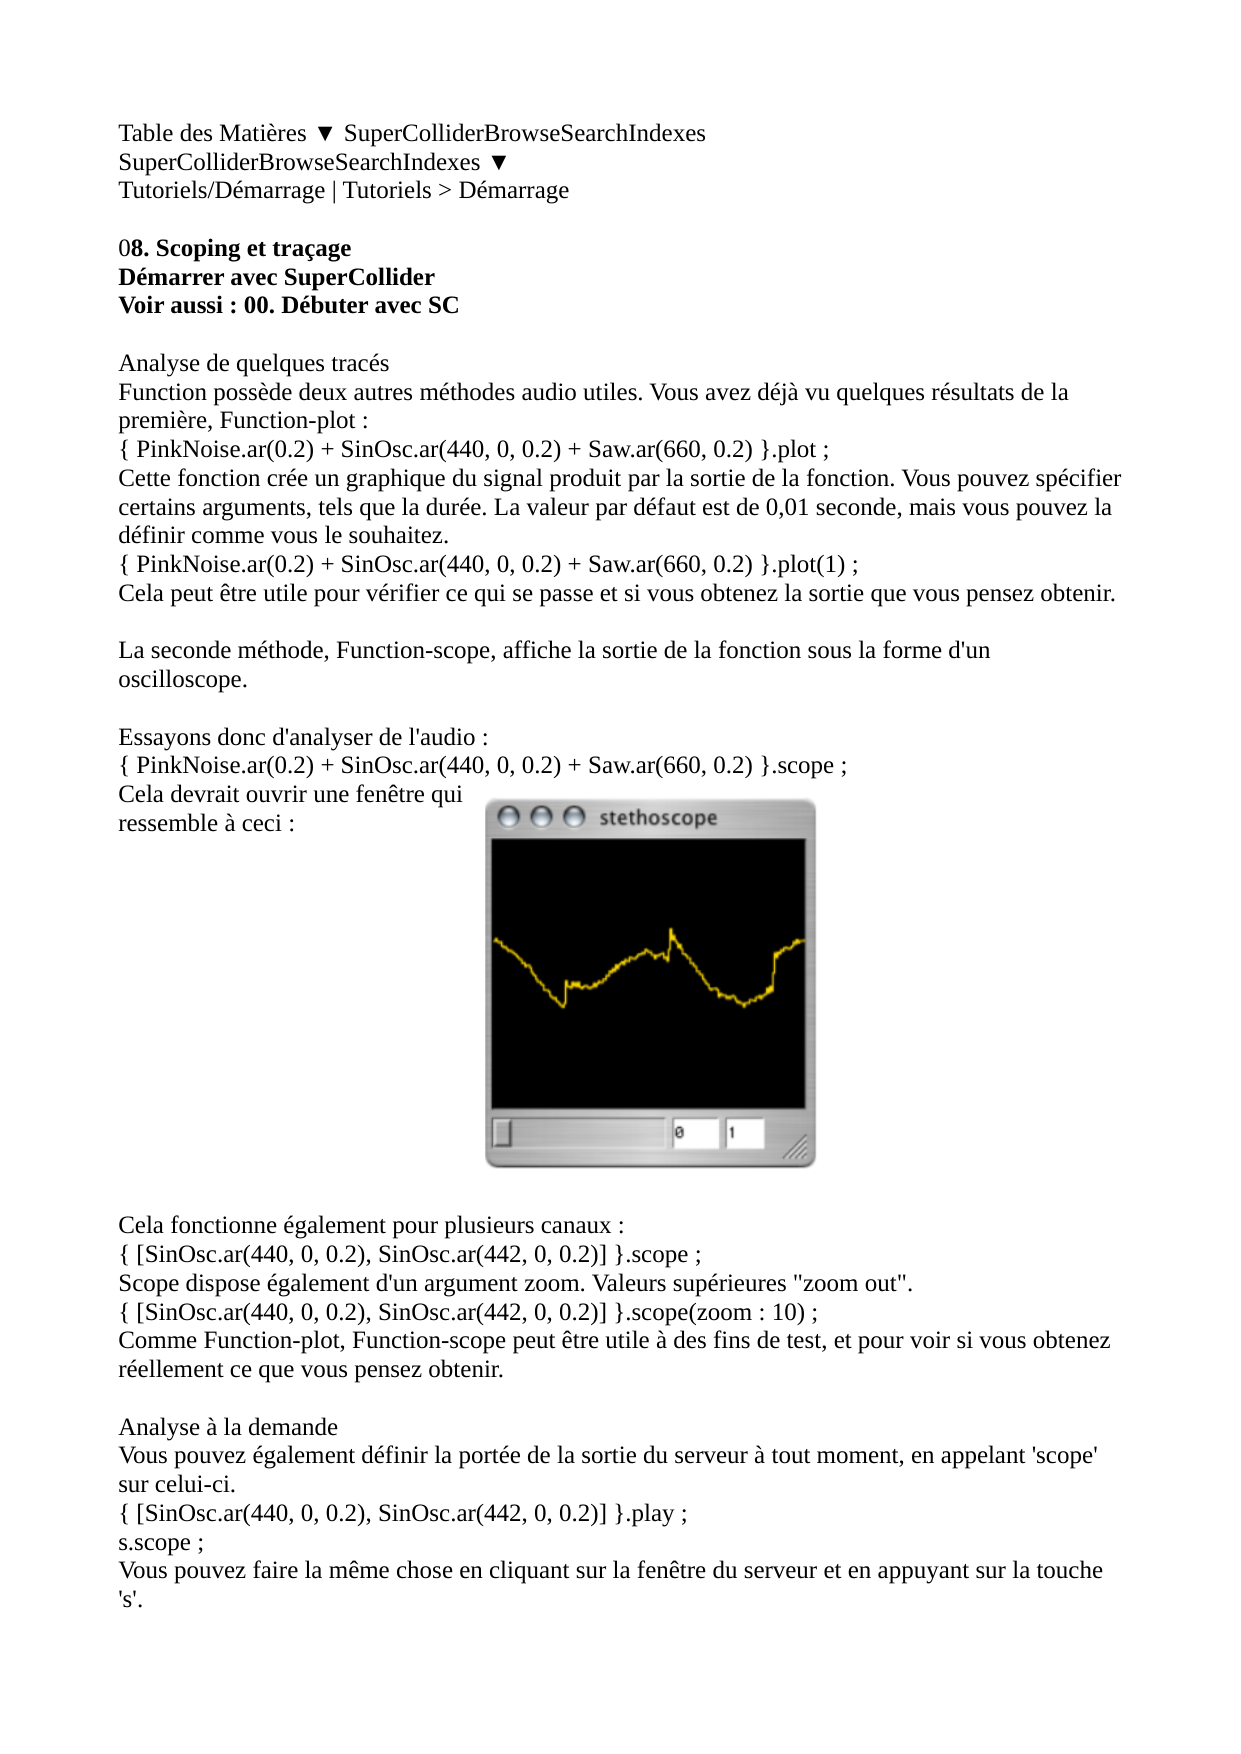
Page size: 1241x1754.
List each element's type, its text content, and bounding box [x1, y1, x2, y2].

text 08. Scoping et traçage Démarrer avec SuperCollider Voir aussi : 00. Débuter avec SC [118, 233, 1122, 319]
picture [471, 794, 821, 1174]
text Table des Matières ▼ SuperColliderBrowseSearchIndexes SuperColliderBrowseSearchIndexes ▼ Tutoriels/Démarrage | Tutoriels > Démarrage [118, 118, 1122, 204]
text Cela fonctionne également pour plusieurs canaux : { [SinOsc.ar(440, 0, 0.2), SinOsc.ar(442, 0, 0.2)] }.scope ; Scope dispose également d'un argument zoom. Valeurs supérieures "zoom out". { [SinOsc.ar(440, 0, 0.2), SinOsc.ar(442, 0, 0.2)] }.scope(zoom : 10) ; Comme Function-plot, Function-scope peut être utile à des fins de test, et pour voir si vous obtenez réellement ce que vous pensez obtenir. Analyse à la demande Vous pouvez également définir la portée de la sortie du serveur à tout moment, en appelant 'scope' sur celui-ci. { [SinOsc.ar(440, 0, 0.2), SinOsc.ar(442, 0, 0.2)] }.play ; s.scope ; Vous pouvez faire la même chose en cliquant sur la fenêtre du serveur et en appuyant sur la touche 's'. [118, 1211, 1122, 1613]
text Analyse de quelques tracés Function possède deux autres méthodes audio utiles. Vous avez déjà vu quelques résultats de la première, Function-plot : { PinkNoise.ar(0.2) + SinOsc.ar(440, 0, 0.2) + Saw.ar(660, 0.2) }.plot ; Cette fonction crée un graphique du signal produit par la sortie de la fonction. Vous pouvez spécifier certains arguments, tels que la durée. La valeur par défaut est de 0,01 seconde, mais vous pouvez la définir comme vous le souhaitez. { PinkNoise.ar(0.2) + SinOsc.ar(440, 0, 0.2) + Saw.ar(660, 0.2) }.plot(1) ; Cela peut être utile pour vérifier ce qui se passe et si vous obtenez la sortie que vous pensez obtenir. La seconde méthode, Function-scope, affiche la sortie de la fonction sous la forme d'un oscilloscope. Essayons donc d'analyser de l'audio : { PinkNoise.ar(0.2) + SinOsc.ar(440, 0, 0.2) + Saw.ar(660, 0.2) }.scope ; Cela devrait ouvrir une fenêtre qui ressemble à ceci : [118, 348, 1122, 837]
